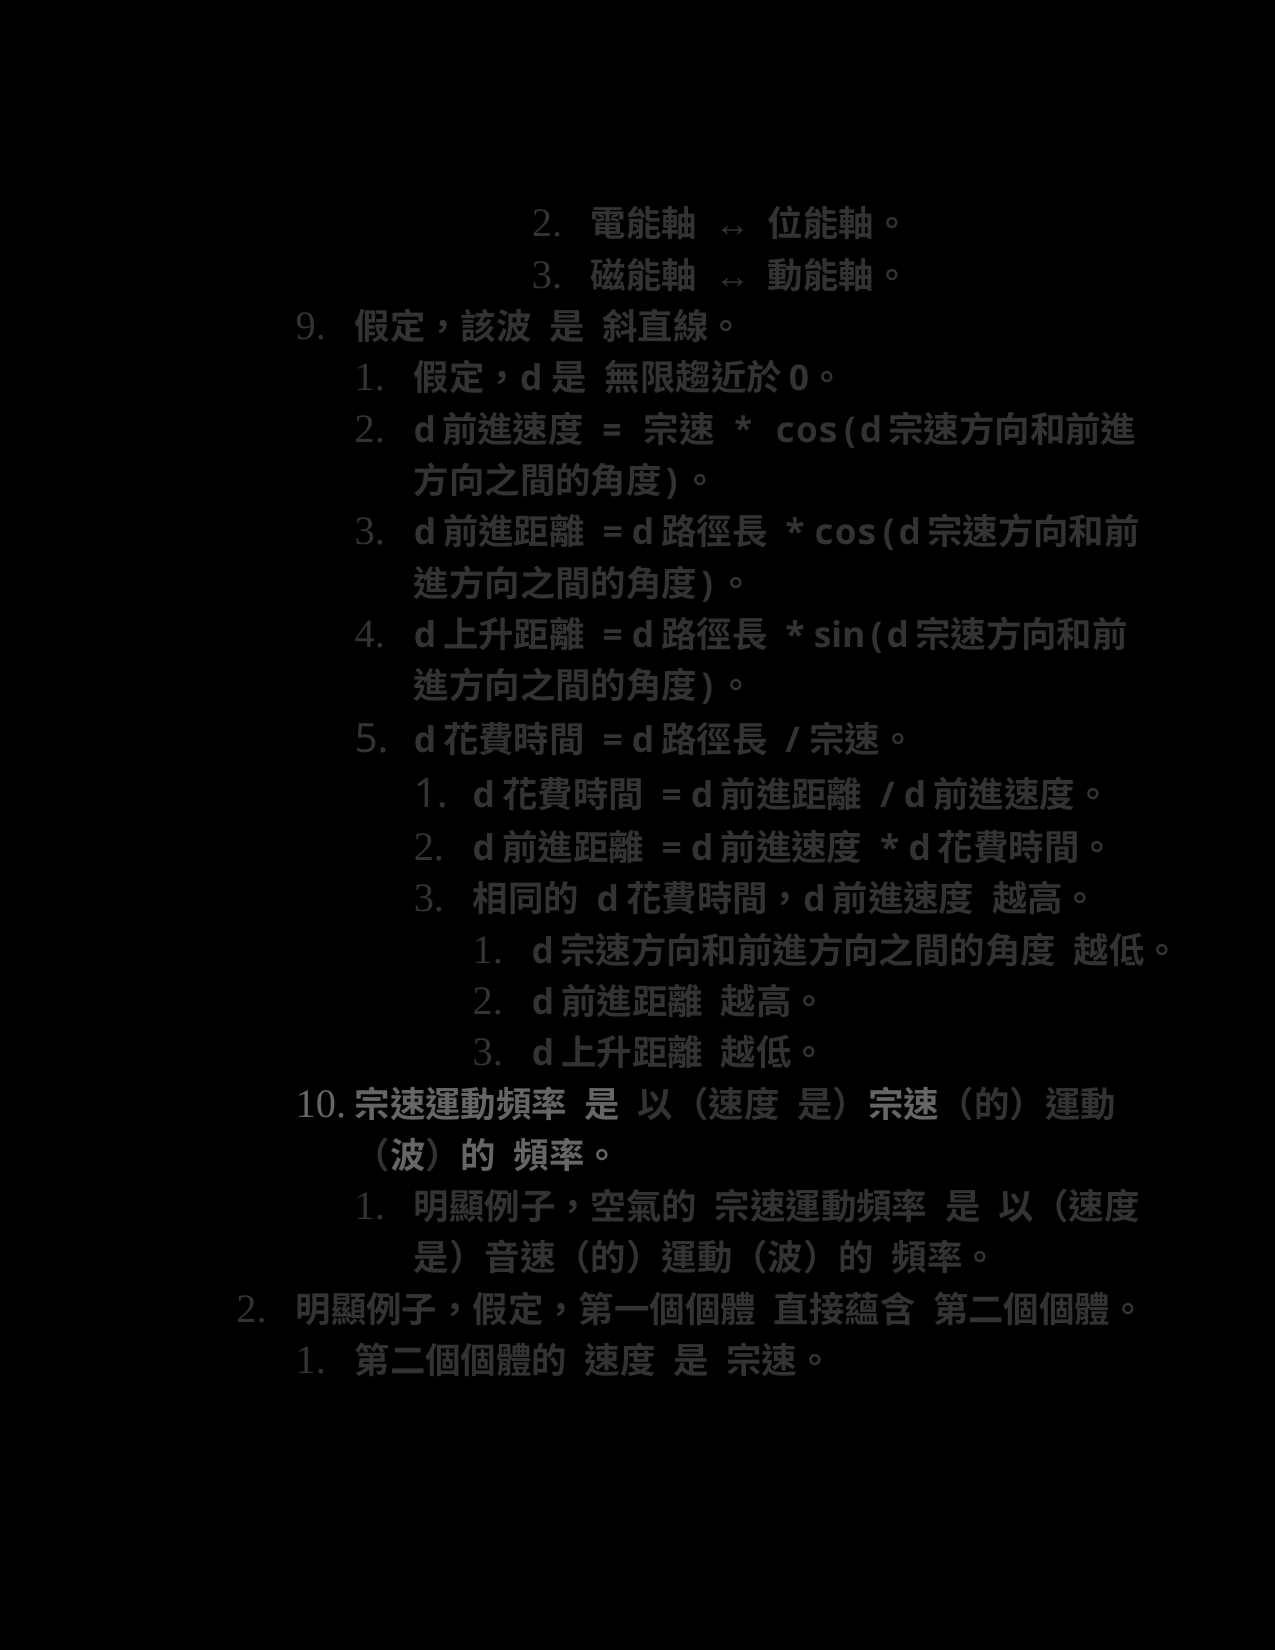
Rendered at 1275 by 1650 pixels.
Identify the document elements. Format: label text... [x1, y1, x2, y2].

list 相同的 d花費時間，d前進速度 越高。 [413, 871, 1157, 922]
list d前進距離 = d路徑長 * cos(d宗速方向和前進方向之間的角度)。 [354, 504, 1157, 606]
list d上升距離 = d路徑長 * sin(d宗速方向和前進方向之間的角度)。 [354, 606, 1157, 709]
list 磁能軸 ↔ 動能軸。 [532, 247, 1157, 298]
list d花費時間 = d路徑長 / 宗速。 [354, 709, 1157, 764]
list d前進距離 = d前進速度 * d花費時間。 [413, 819, 1157, 871]
list 電能軸 ↔ 位能軸。 [532, 196, 1157, 247]
list d花費時間 = d前進距離 / d前進速度。 [413, 764, 1157, 819]
list d上升距離 越低。 [472, 1025, 1157, 1076]
list d前進速度 = 宗速 * cos(d宗速方向和前進方向之間的角度)。 [354, 401, 1157, 504]
list d前進距離 越高。 [472, 973, 1157, 1025]
list 假定，該波 是 斜直線。 [295, 298, 1157, 349]
list 明顯例子，空氣的 宗速運動頻率 是 以（速度 是）音速（的）運動（波）的 頻率。 [354, 1178, 1157, 1281]
list d宗速方向和前進方向之間的角度 越低。 [472, 922, 1157, 973]
list 宗速運動頻率 是 以（速度 是）宗速（的）運動（波）的 頻率。 [295, 1076, 1157, 1178]
list 第二個個體的 速度 是 宗速。 [295, 1332, 1157, 1383]
list 假定，d 是 無限趨近於0。 [354, 349, 1157, 401]
list 明顯例子，假定，第一個個體 直接蘊含 第二個個體。 [236, 1281, 1157, 1332]
